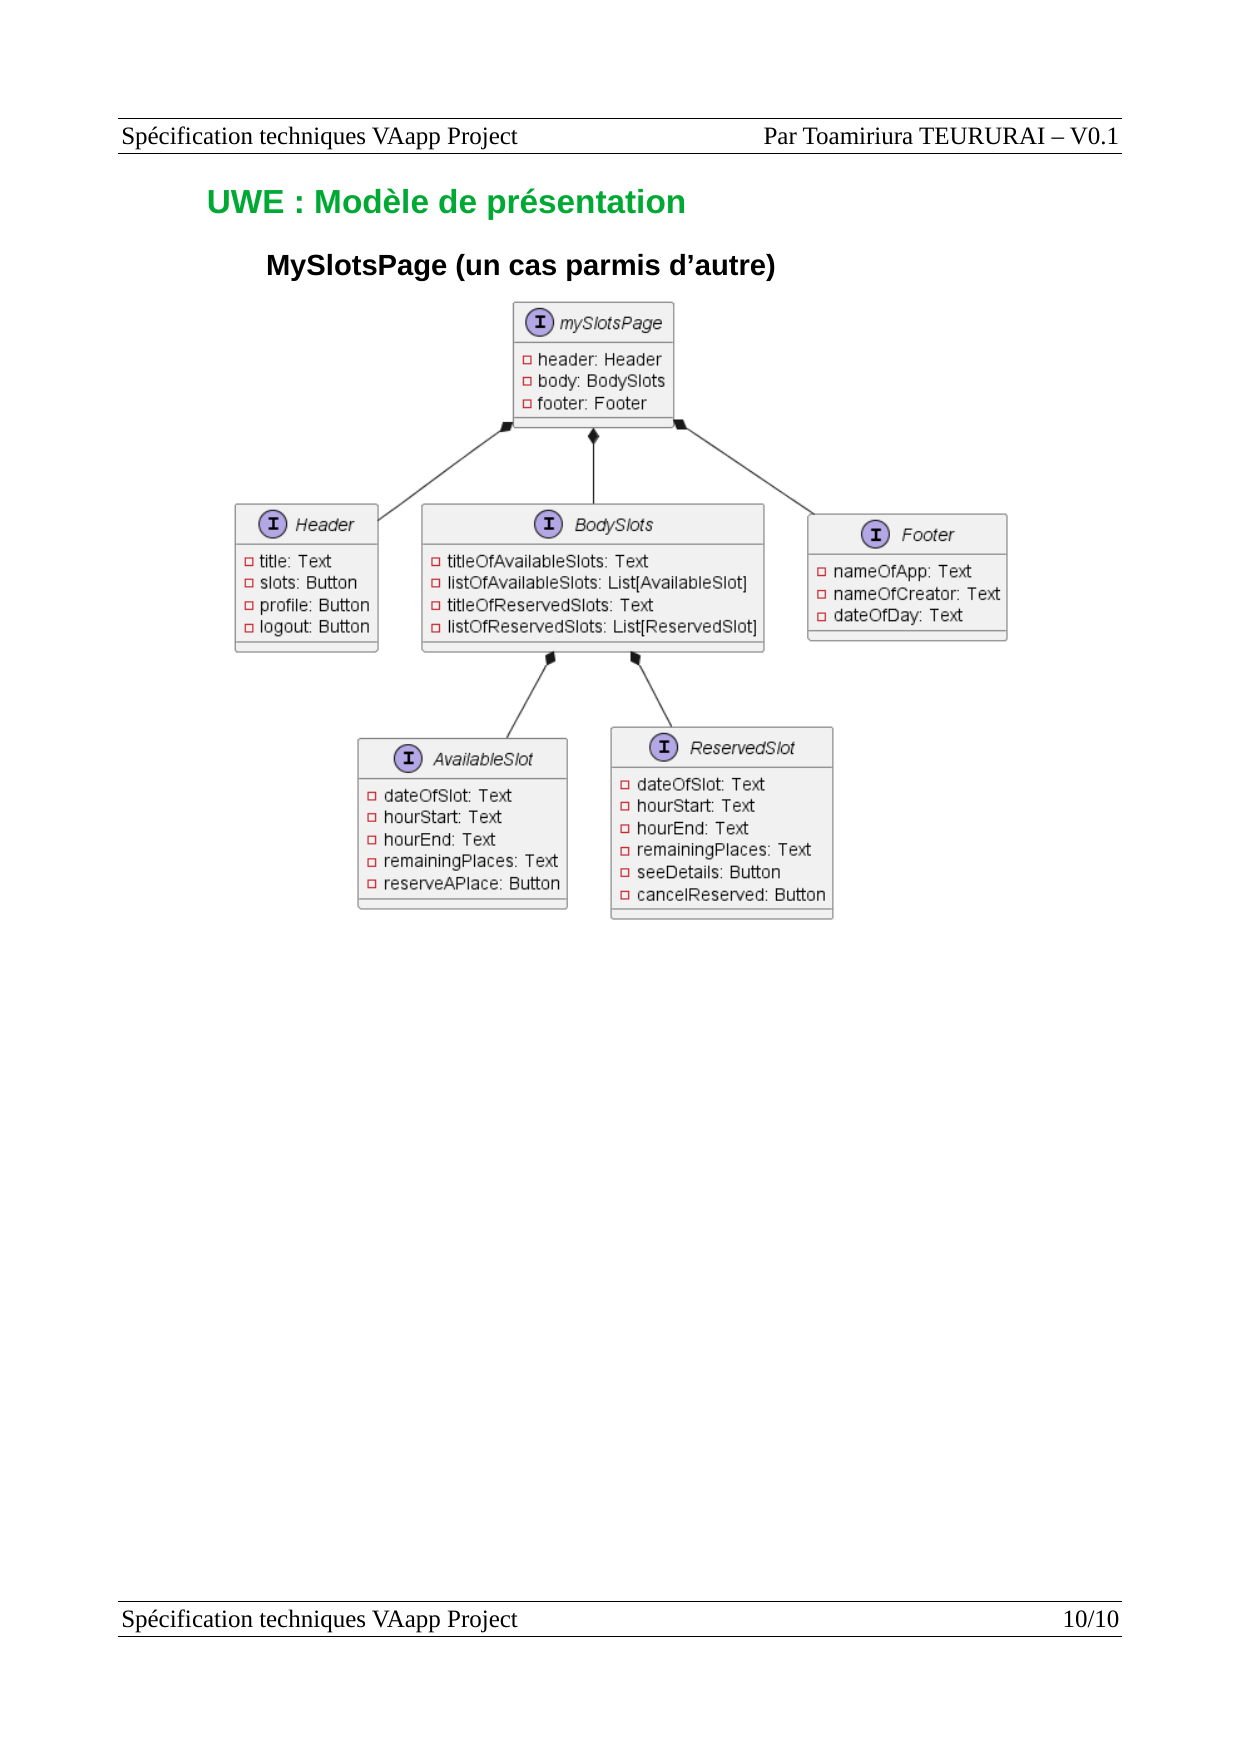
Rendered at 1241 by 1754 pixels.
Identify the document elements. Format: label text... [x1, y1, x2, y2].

subtitle UWE : Modèle de présentation [207, 182, 1122, 221]
picture [227, 293, 1014, 926]
subtitle MySlotsPage (un cas parmis d’autre) [266, 248, 1122, 281]
